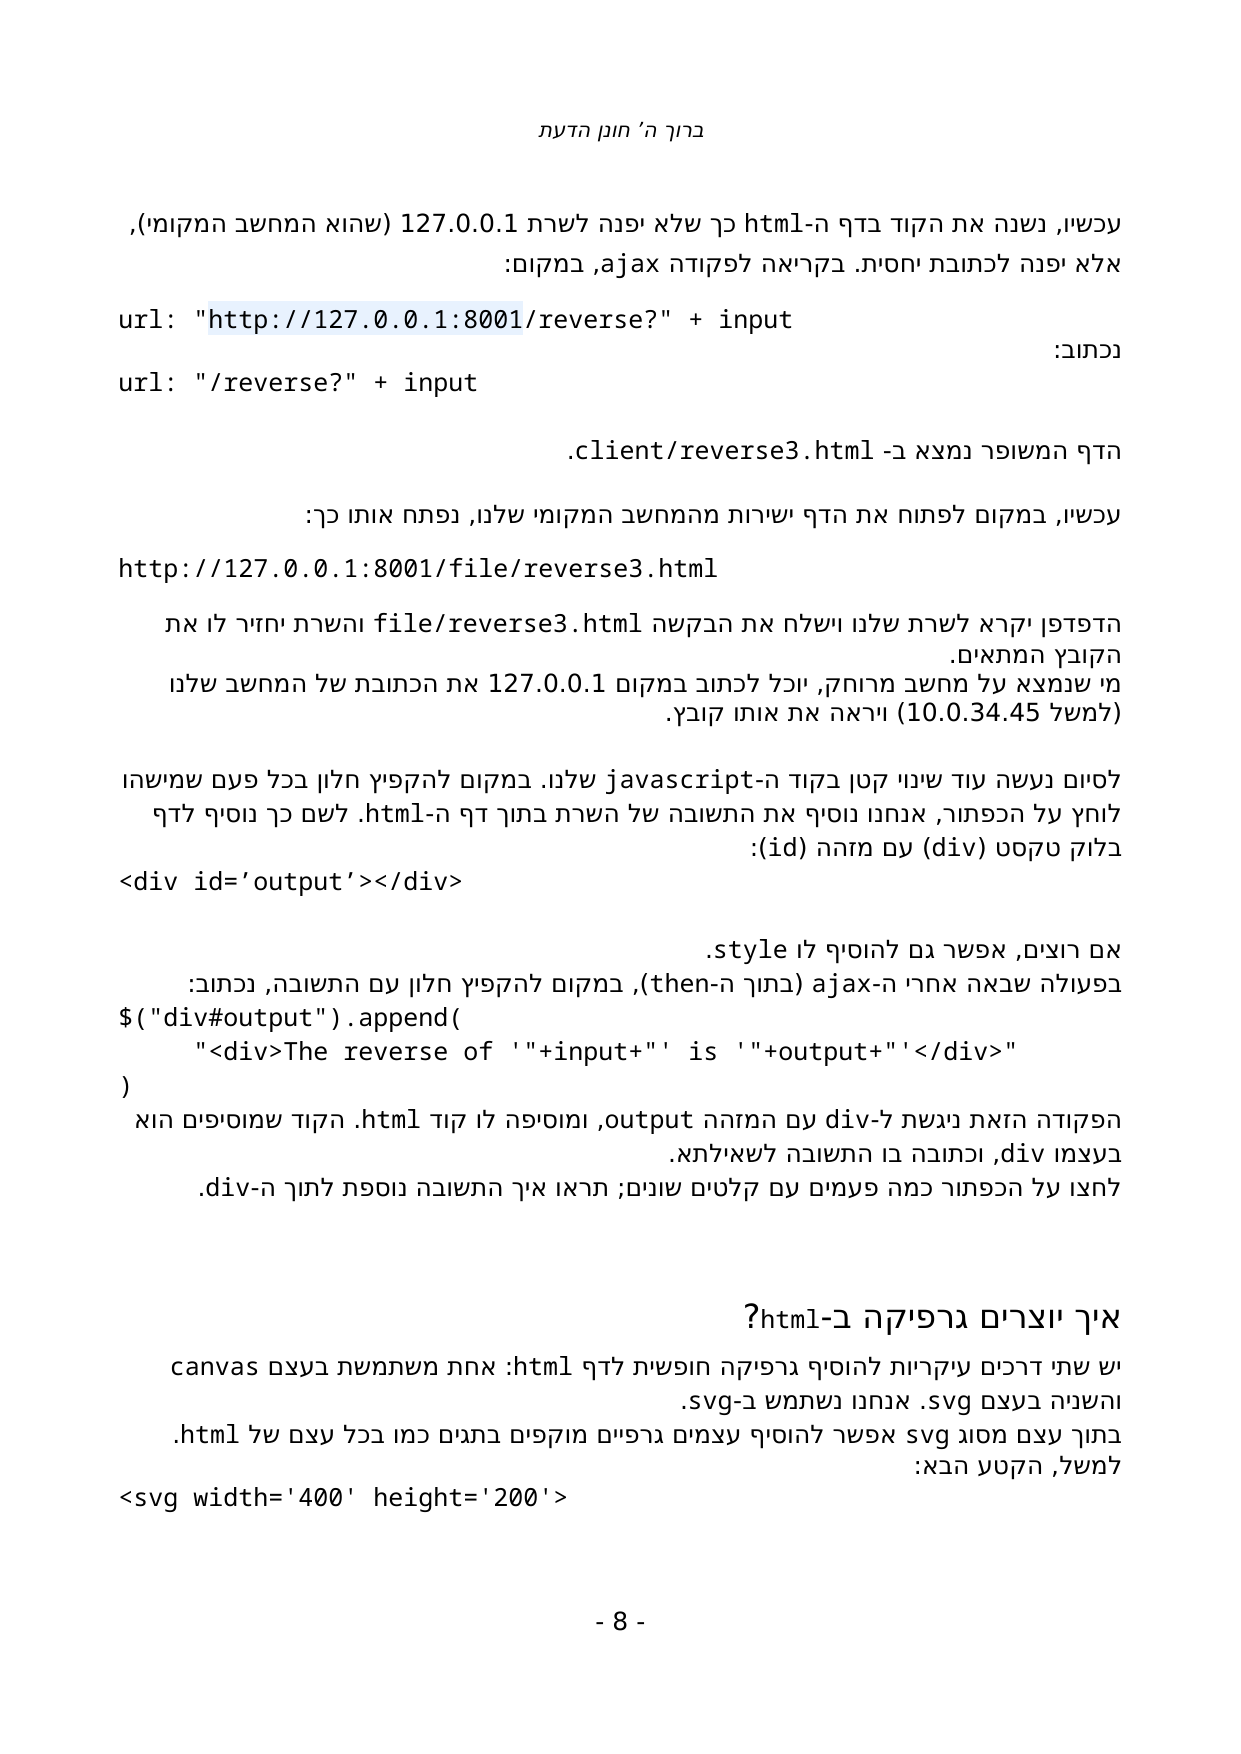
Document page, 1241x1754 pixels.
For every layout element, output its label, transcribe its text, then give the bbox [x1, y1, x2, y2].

text בפעולה שבאה אחרי ה-ajax (בתוך ה-then), במקום להקפיץ חלון עם התשובה, נכתוב: [118, 966, 1122, 1000]
text url: "http://127.0.0.1:8001/reverse?" + input [118, 301, 1122, 335]
text אם רוצים, אפשר גם להוסיף לו style. [118, 932, 1122, 966]
text לחצו על הכפתור כמה פעמים עם קלטים שונים; תראו איך התשובה נוספת לתוך ה-div. [118, 1170, 1122, 1204]
text <div id=’output’></div> [118, 863, 1122, 898]
subtitle איך יוצרים גרפיקה ב-html? [118, 1297, 1122, 1336]
text הדפדפן יקרא לשרת שלנו וישלח את הבקשה file/reverse3.html והשרת יחזיר לו את הקובץ המתאים. [118, 606, 1122, 669]
text עכשיו, נשנה את הקוד בדף ה-html כך שלא יפנה לשרת 127.0.0.1 (שהוא המחשב המקומי), אלא יפנה לכתובת יחסית. בקריאה לפקודה ajax, במקום: [118, 206, 1122, 280]
text הפקודה הזאת ניגשת ל-div עם המזהה output, ומוסיפה לו קוד html. הקוד שמוסיפים הוא בעצמו div, וכתובה בו התשובה לשאילתא. [118, 1102, 1122, 1170]
text <svg width='400' height='200'> [118, 1480, 1122, 1514]
text "<div>The reverse of '"+input+"' is '"+output+"'</div>" [118, 1034, 1122, 1068]
text לסיום נעשה עוד שינוי קטן בקוד ה-javascript שלנו. במקום להקפיץ חלון בכל פעם שמישהו לוחץ על הכפתור, אנחנו נוסיף את התשובה של השרת בתוך דף ה-html. לשם כך נוסיף לדף בלוק טקסט (div) עם מזהה (id): [118, 761, 1122, 863]
text ) [118, 1068, 1122, 1102]
text הדף המשופר נמצא ב- client/reverse3.html. [118, 433, 1122, 467]
text יש שתי דרכים עיקריות להוסיף גרפיקה חופשית לדף html: אחת משתמשת בעצם canvas והשניה בעצם svg. אנחנו נשתמש ב-svg. [118, 1349, 1122, 1417]
text בתוך עצם מסוג svg אפשר להוסיף עצמים גרפיים מוקפים בתגים כמו בכל עצם של html. למשל, הקטע הבא: [118, 1417, 1122, 1480]
text http://127.0.0.1:8001/file/reverse3.html [118, 550, 1122, 584]
text נכתוב: [118, 335, 1122, 364]
text $("div#output").append( [118, 1000, 1122, 1034]
text עכשיו, במקום לפתוח את הדף ישירות מהמחשב המקומי שלנו, נפתח אותו כך: [118, 501, 1122, 530]
text url: "/reverse?" + input [118, 364, 1122, 398]
text מי שנמצא על מחשב מרוחק, יוכל לכתוב במקום 127.0.0.1 את הכתובת של המחשב שלנו (למשל 10.0.34.45) ויראה את אותו קובץ. [118, 669, 1122, 727]
